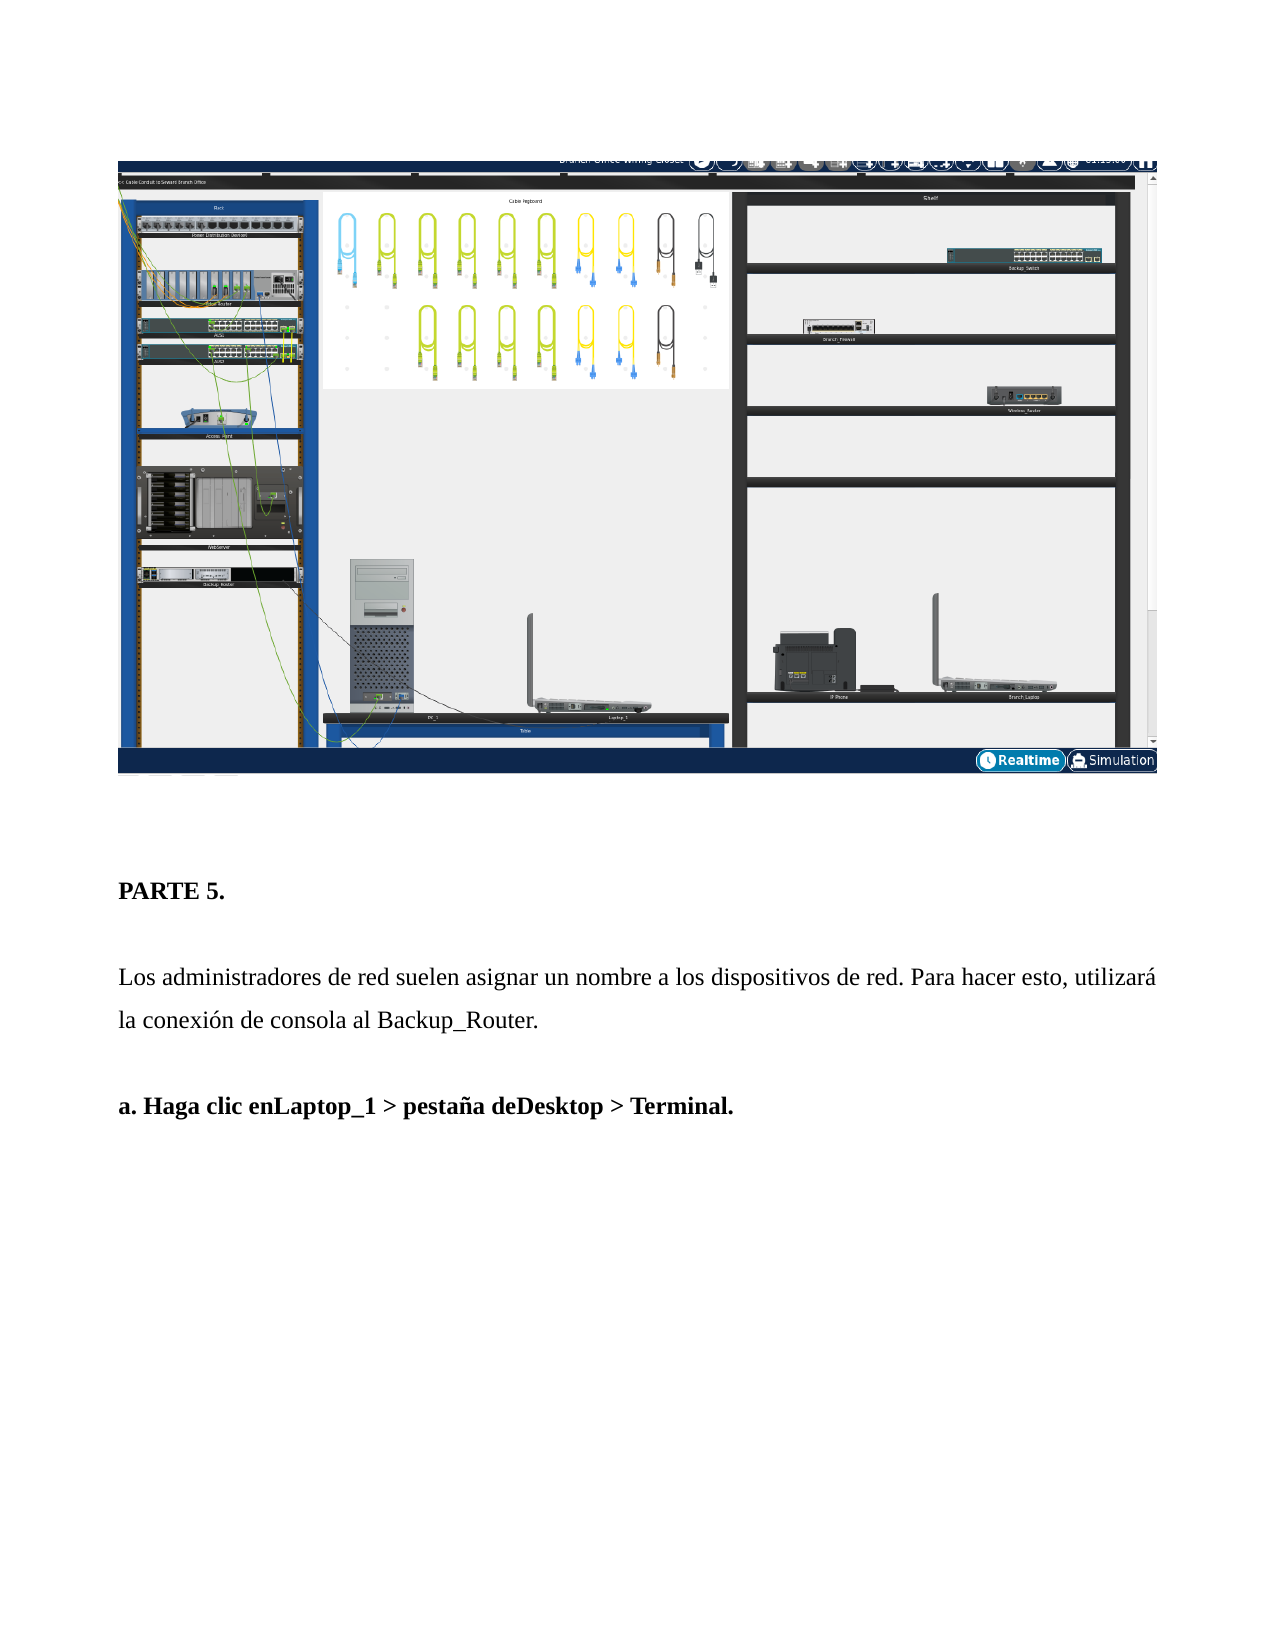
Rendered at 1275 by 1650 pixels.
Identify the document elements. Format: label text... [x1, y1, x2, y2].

text PARTE 5. [118, 876, 1157, 904]
text a. Haga clic enLaptop_1 > pestaña deDesktop > Terminal. [118, 1091, 1157, 1120]
text Los administradores de red suelen asignar un nombre a los dispositivos de red. Para hacer esto, utilizará la conexión de consola al Backup_Router. [118, 962, 1157, 1034]
picture [118, 161, 1157, 776]
